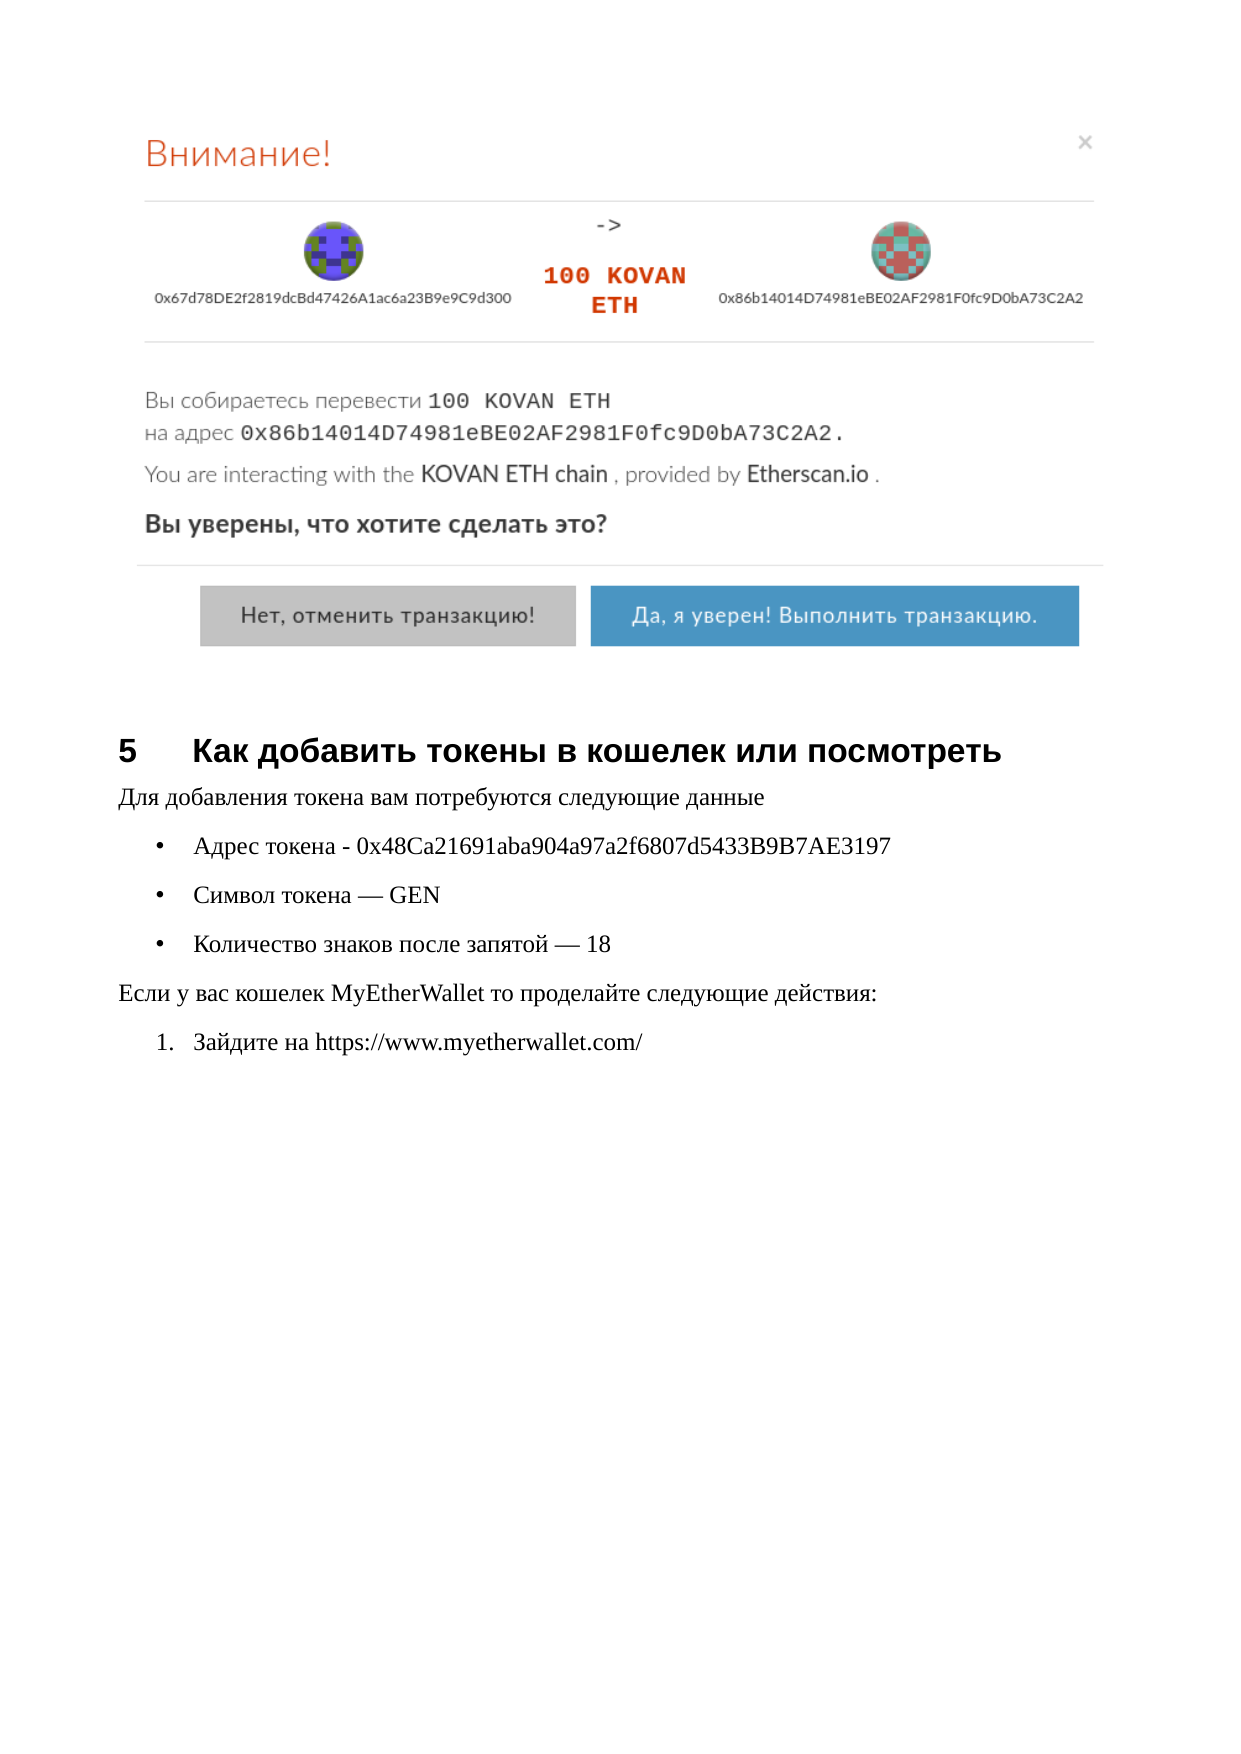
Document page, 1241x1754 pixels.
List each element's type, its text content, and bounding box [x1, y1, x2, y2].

list Символ токена — GEN [156, 880, 1122, 909]
subtitle Как добавить токены в кошелек или посмотреть [118, 731, 1122, 769]
list Зайдите на https://www.myetherwallet.com/ [156, 1027, 1122, 1056]
list Количество знаков после запятой — 18 [156, 929, 1122, 958]
text Если у вас кошелек MyEtherWallet то проделайте следующие действия: [118, 978, 1122, 1007]
picture [136, 118, 1104, 655]
list Адрес токена - 0x48Ca21691aba904a97a2f6807d5433B9B7AE3197 [156, 831, 1122, 859]
text Для добавления токена вам потребуются следующие данные [118, 782, 1122, 811]
